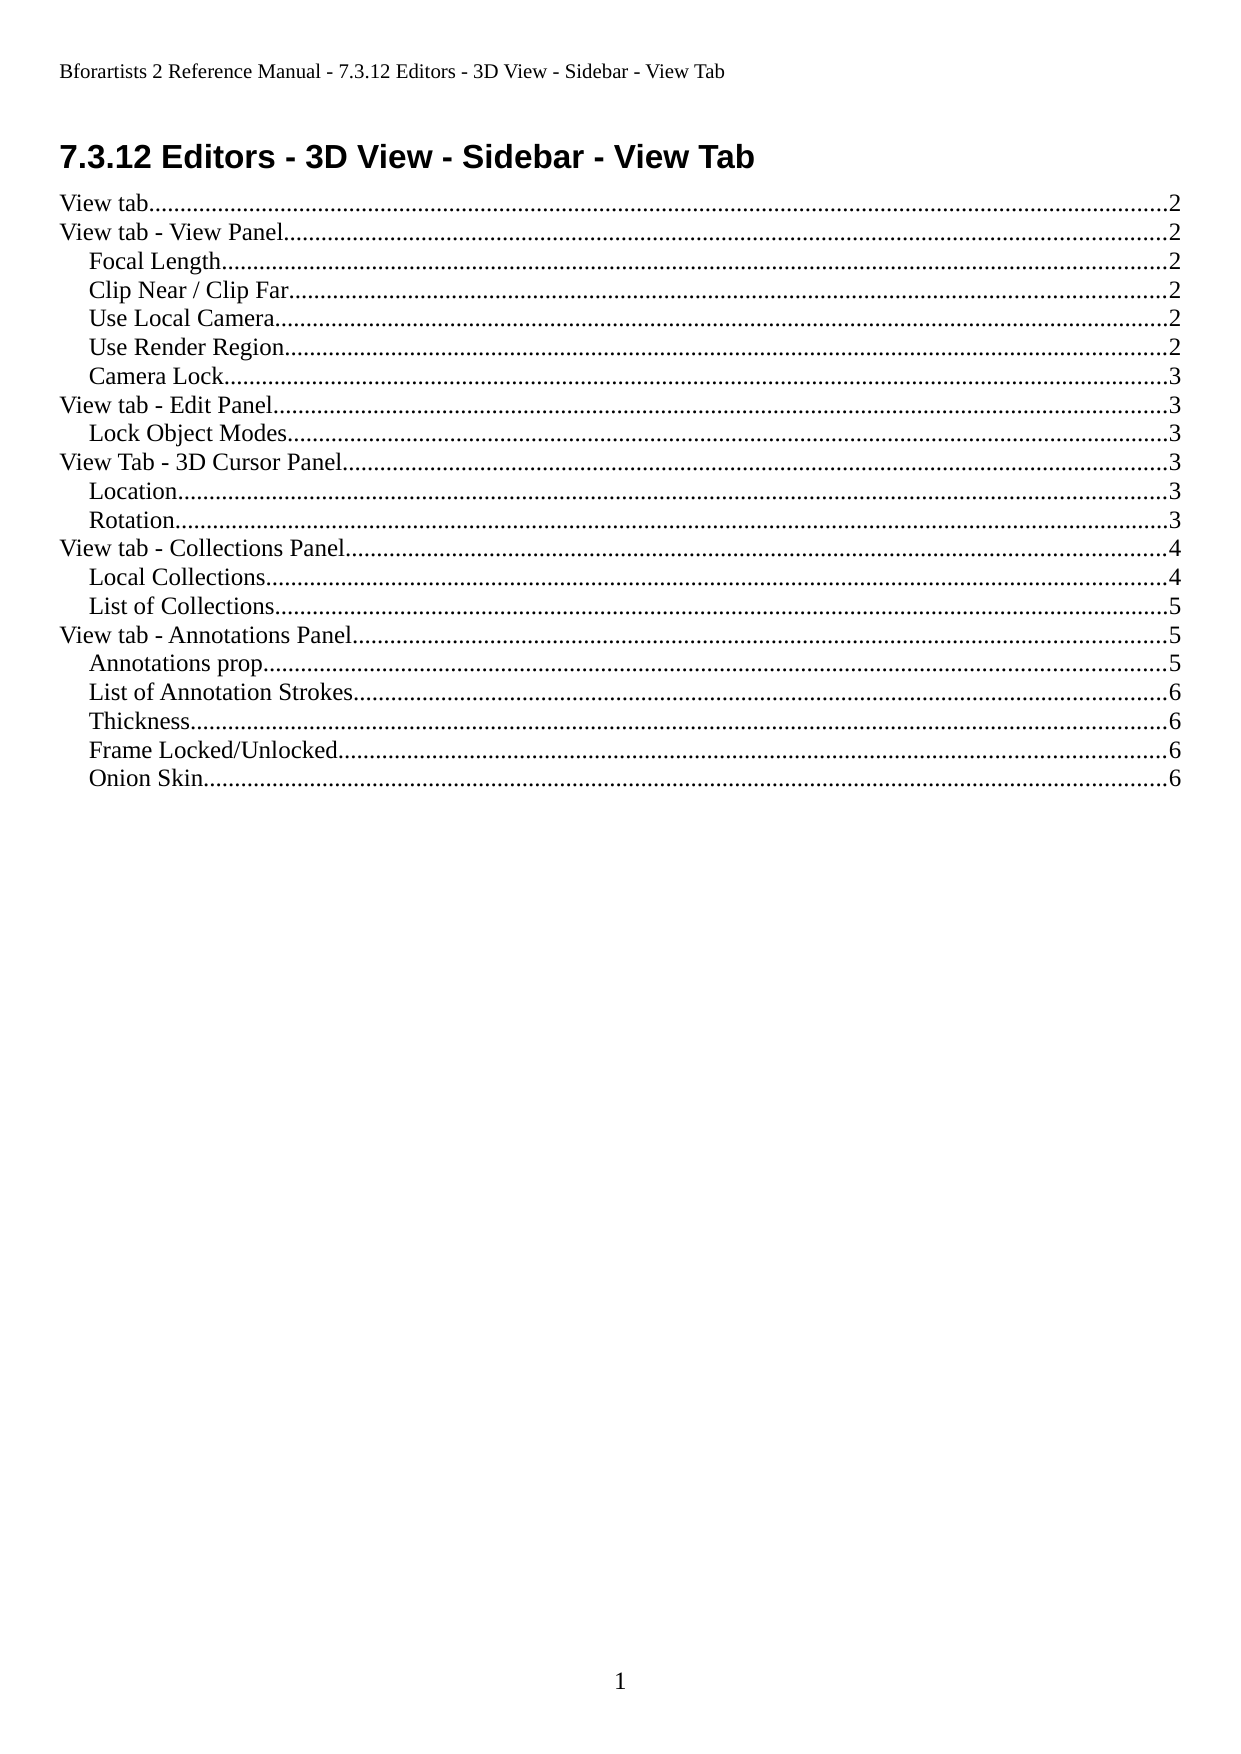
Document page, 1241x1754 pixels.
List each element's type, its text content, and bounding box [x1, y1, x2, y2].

text Use Local Camera 2 [88, 303, 1181, 332]
text Lock Object Modes 3 [88, 418, 1181, 447]
text List of Collections 5 [88, 591, 1181, 620]
text View tab 2 [59, 188, 1181, 217]
text Focal Length 2 [88, 246, 1181, 275]
text Frame Locked/Unlocked 6 [88, 735, 1181, 763]
text Annotations prop 5 [88, 648, 1181, 677]
text View Tab - 3D Cursor Panel 3 [59, 447, 1181, 476]
text Rotation 3 [88, 505, 1181, 533]
text Use Render Region 2 [88, 332, 1181, 361]
text Camera Lock 3 [88, 361, 1181, 390]
text View tab - Annotations Panel 5 [59, 620, 1181, 648]
text View tab - View Panel 2 [59, 217, 1181, 246]
text Local Collections 4 [88, 562, 1181, 591]
text Onion Skin 6 [88, 763, 1181, 792]
text Location 3 [88, 476, 1181, 505]
text View tab - Edit Panel 3 [59, 390, 1181, 418]
text Clip Near / Clip Far 2 [88, 275, 1181, 303]
text View tab - Collections Panel 4 [59, 533, 1181, 562]
text List of Annotation Strokes 6 [88, 677, 1181, 706]
text Thickness 6 [88, 706, 1181, 735]
subtitle 7.3.12 Editors - 3D View - Sidebar - View Tab [59, 138, 1181, 176]
